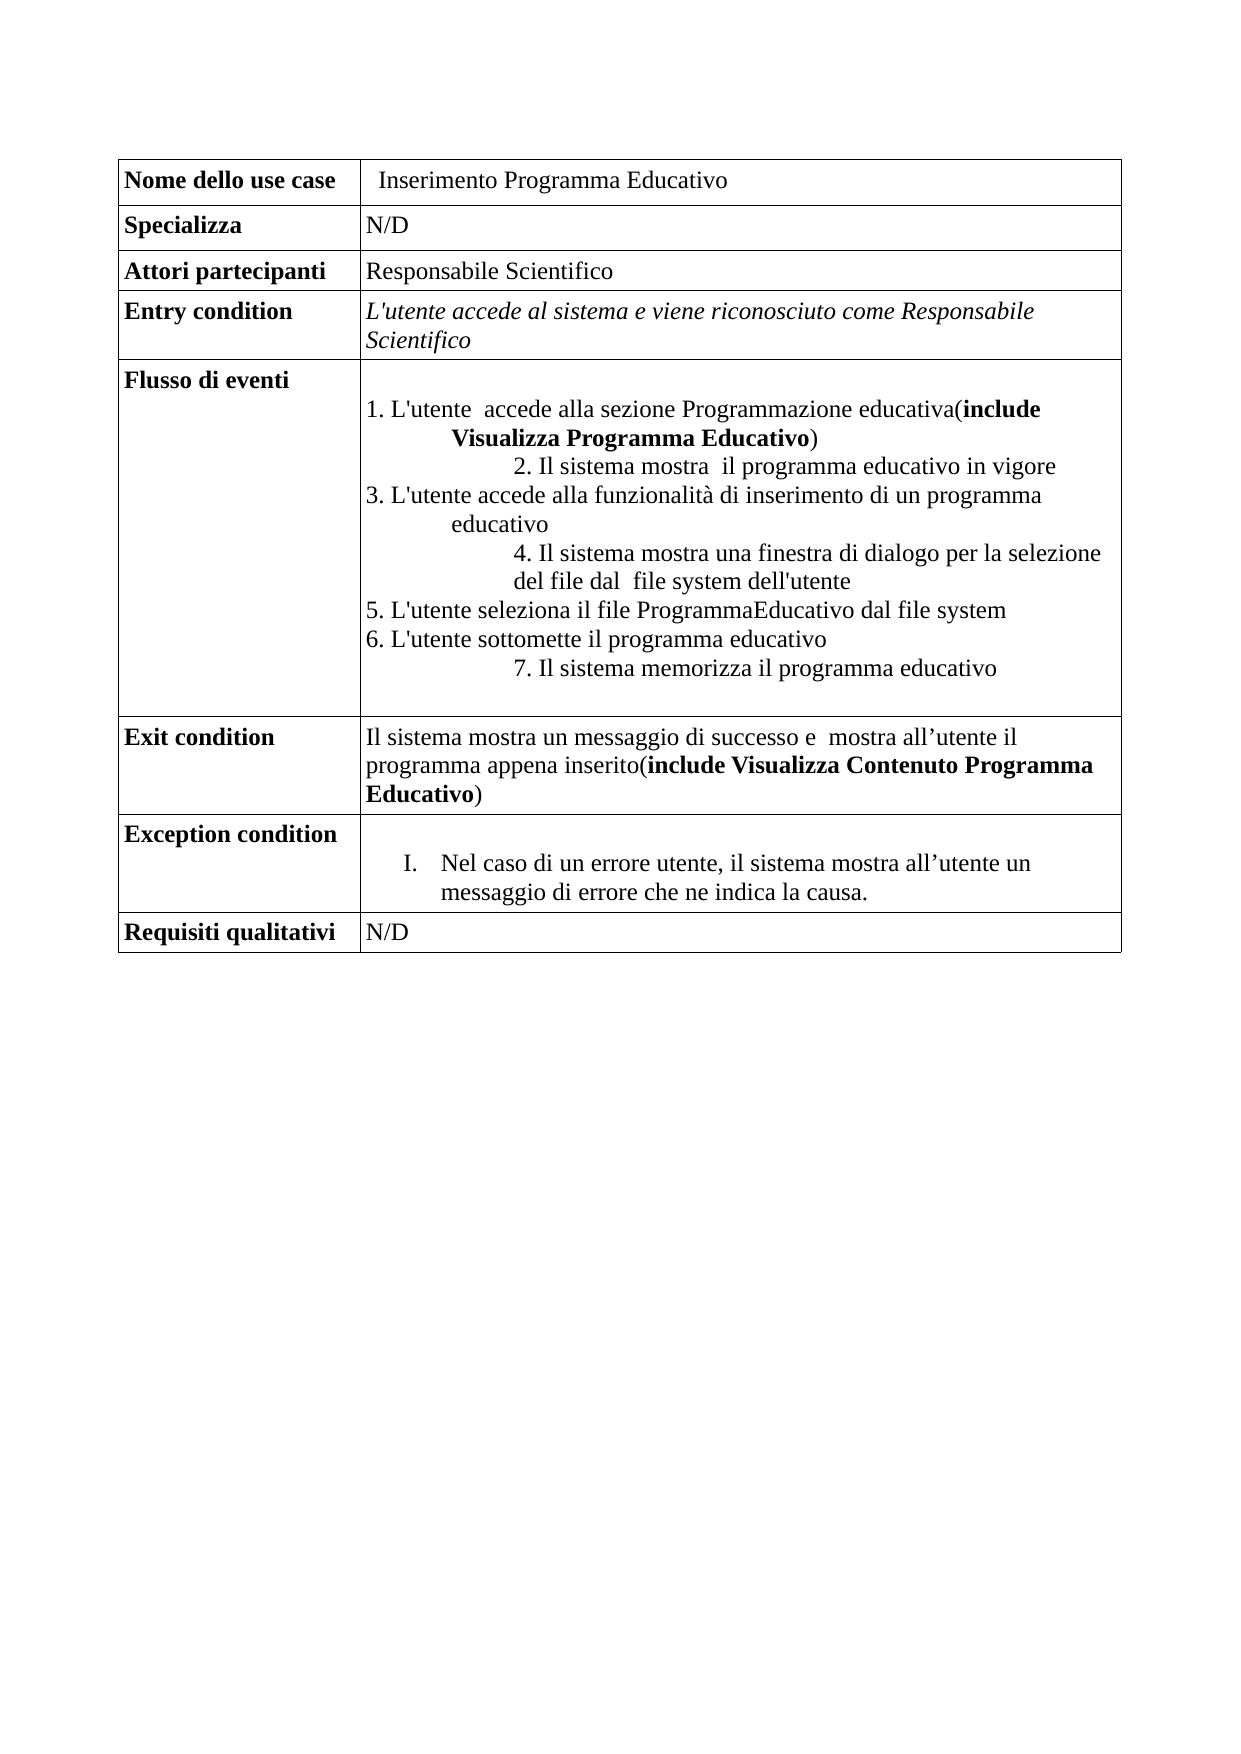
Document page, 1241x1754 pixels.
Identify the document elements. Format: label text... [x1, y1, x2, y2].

table_cell Exit condition [119, 717, 360, 814]
table_cell N/D [361, 913, 1121, 952]
table_cell N/D [361, 206, 1121, 250]
table_cell Nel caso di un errore utente, il sistema mostra all’utente un messaggio di errore che ne indica la causa. [361, 815, 1121, 912]
table_cell Specializza [119, 206, 360, 250]
table_cell L'utente accede alla sezione Programmazione educativa(include Visualizza Programma Educativo) Il sistema mostra il programma educativo in vigore L'utente accede alla funzionalità di inserimento di un programma educativo Il sistema mostra una finestra di dialogo per la selezione del file dal file system dell'utente L'utente seleziona il file ProgrammaEducativo dal file system L'utente sottomette il programma educativo Il sistema memorizza il programma educativo [361, 360, 1121, 716]
table_header Nome dello use case [119, 160, 360, 205]
table_cell Exception condition [119, 815, 360, 912]
table_cell L'utente accede al sistema e viene riconosciuto come Responsabile Scientifico [361, 291, 1121, 359]
table_cell Responsabile Scientifico [361, 251, 1121, 290]
table_cell Flusso di eventi [119, 360, 360, 716]
table_header Inserimento Programma Educativo [361, 160, 1121, 205]
table_cell Il sistema mostra un messaggio di successo e mostra all’utente il programma appena inserito(include Visualizza Contenuto Programma Educativo) [361, 717, 1121, 814]
table_cell Requisiti qualitativi [119, 913, 360, 952]
table_cell Entry condition [119, 291, 360, 359]
table_cell Attori partecipanti [119, 251, 360, 290]
